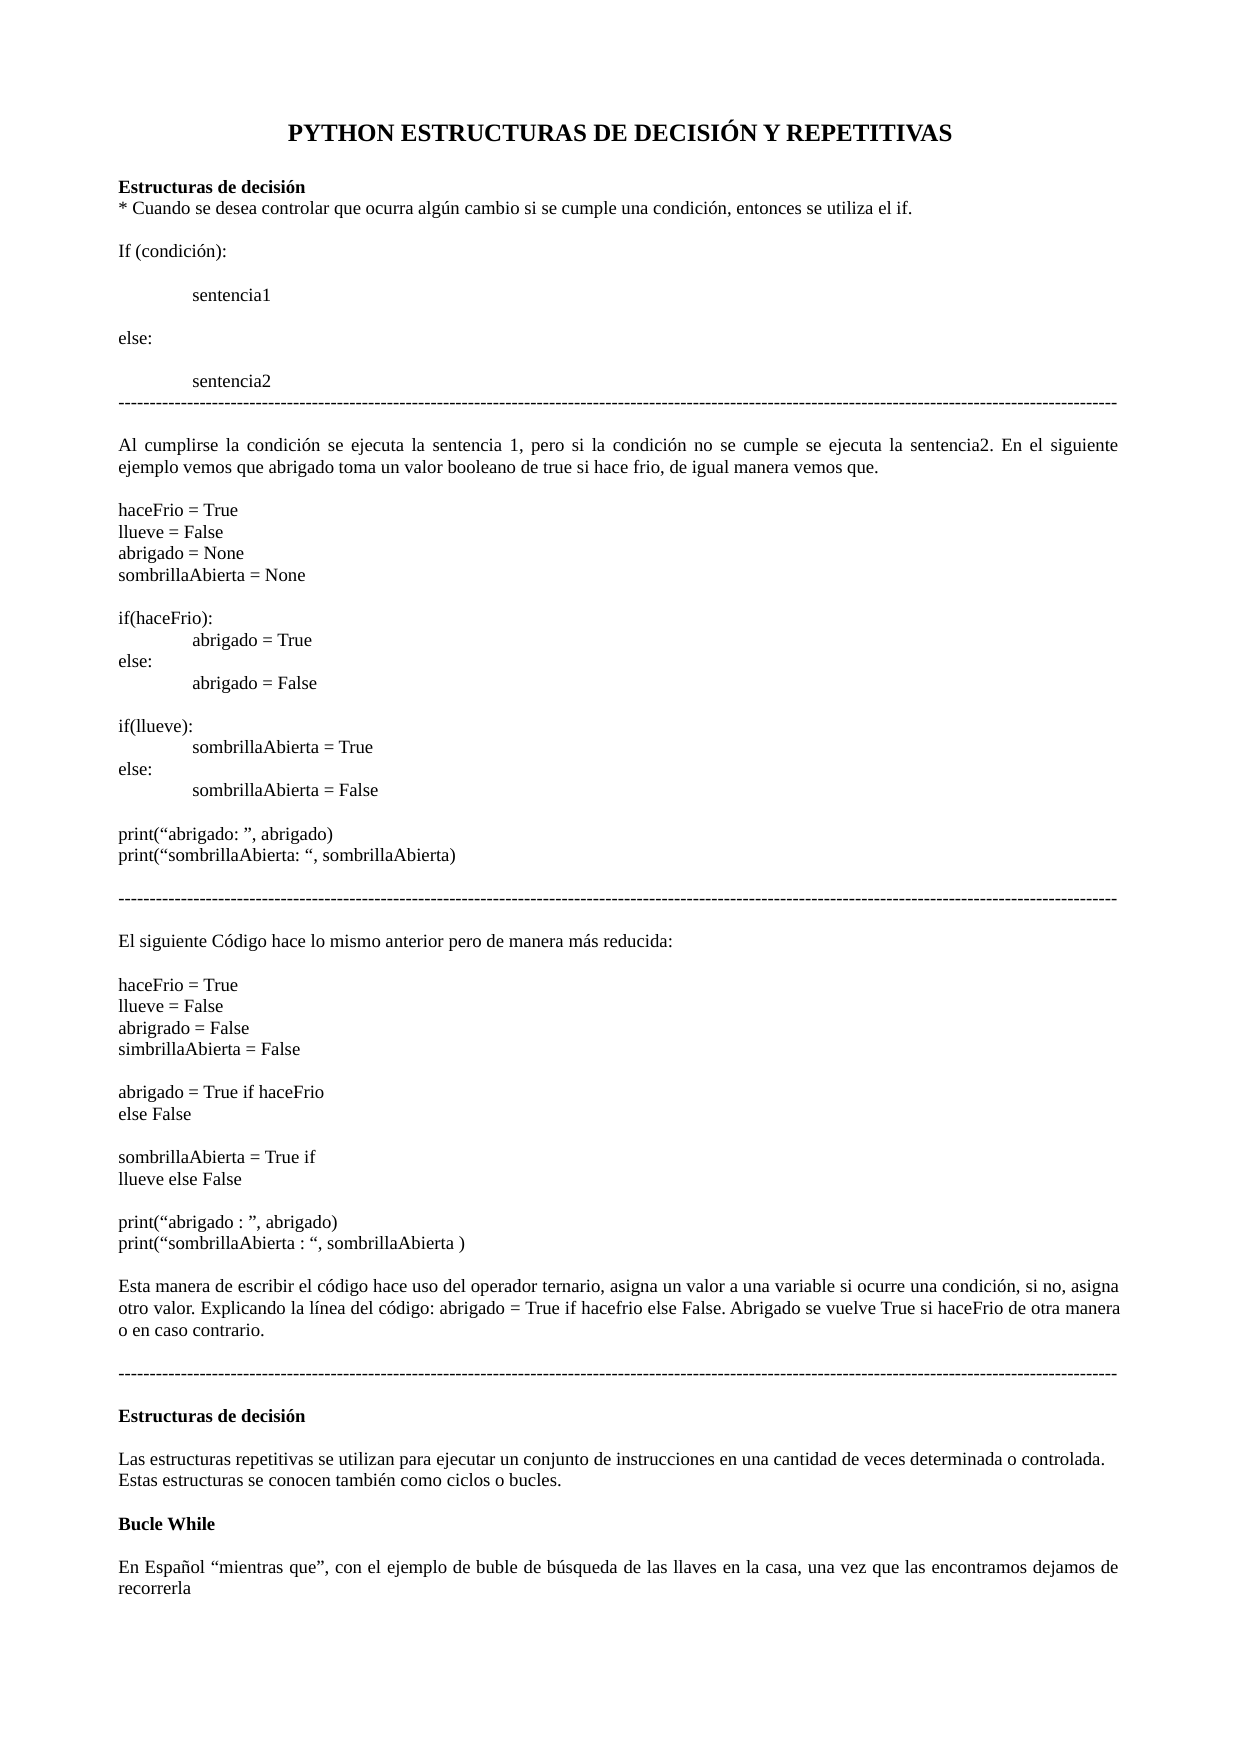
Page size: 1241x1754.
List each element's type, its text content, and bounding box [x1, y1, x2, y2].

text llueve = False [118, 995, 1122, 1017]
text sombrillaAbierta = True [118, 736, 1122, 758]
text print(“abrigado : ”, abrigado) [118, 1211, 1122, 1232]
text Estructuras de decisión [118, 176, 1122, 197]
text Estructuras de decisión [118, 1405, 1122, 1426]
text sentencia1 [118, 283, 1122, 305]
text Al cumplirse la condición se ejecuta la sentencia 1, pero si la condición no se cumple se ejecuta la sentencia2. En el siguiente ejemplo vemos que abrigado toma un valor booleano de true si hace frio, de igual manera vemos que. [118, 434, 1122, 477]
text Las estructuras repetitivas se utilizan para ejecutar un conjunto de instrucciones en una cantidad de veces determinada o controlada. [118, 1448, 1122, 1469]
text ---------------------------------------------------------------------------------------------------------------------------------------------------------------- [118, 1362, 1122, 1383]
text abrigado = None [118, 542, 1122, 564]
text haceFrio = True [118, 973, 1122, 995]
text PYTHON ESTRUCTURAS DE DECISIÓN Y REPETITIVAS [118, 118, 1122, 147]
text abrigado = False [118, 672, 1122, 693]
text haceFrio = True [118, 499, 1122, 521]
text If (condición): [118, 240, 1122, 262]
text llueve else False [118, 1167, 1122, 1189]
text * Cuando se desea controlar que ocurra algún cambio si se cumple una condición, entonces se utiliza el if. [118, 197, 1122, 219]
text En Español “mientras que”, con el ejemplo de buble de búsqueda de las llaves en la casa, una vez que las encontramos dejamos de recorrerla [118, 1556, 1122, 1599]
text sombrillaAbierta = False [118, 779, 1122, 801]
text else False [118, 1103, 1122, 1124]
text print(“abrigado: ”, abrigado) [118, 822, 1122, 844]
text else: [118, 650, 1122, 672]
text if(haceFrio): [118, 607, 1122, 628]
text llueve = False [118, 521, 1122, 542]
text abrigrado = False [118, 1017, 1122, 1038]
text Esta manera de escribir el código hace uso del operador ternario, asigna un valor a una variable si ocurre una condición, si no, asigna otro valor. Explicando la línea del código: abrigado = True if hacefrio else False. Abrigado se vuelve True si haceFrio de otra manera o en caso contrario. [118, 1275, 1122, 1340]
text abrigado = True if haceFrio [118, 1081, 1122, 1103]
text ---------------------------------------------------------------------------------------------------------------------------------------------------------------- [118, 391, 1122, 413]
text if(llueve): [118, 715, 1122, 736]
text simbrillaAbierta = False [118, 1038, 1122, 1060]
text else: [118, 327, 1122, 348]
text El siguiente Código hace lo mismo anterior pero de manera más reducida: [118, 930, 1122, 952]
text ---------------------------------------------------------------------------------------------------------------------------------------------------------------- [118, 887, 1122, 909]
text print(“sombrillaAbierta : “, sombrillaAbierta ) [118, 1232, 1122, 1254]
text sombrillaAbierta = None [118, 564, 1122, 585]
text Estas estructuras se conocen también como ciclos o bucles. [118, 1469, 1122, 1491]
text sombrillaAbierta = True if [118, 1146, 1122, 1167]
text print(“sombrillaAbierta: “, sombrillaAbierta) [118, 844, 1122, 866]
text Bucle While [118, 1512, 1122, 1534]
text else: [118, 758, 1122, 779]
text sentencia2 [118, 370, 1122, 391]
text abrigado = True [118, 628, 1122, 650]
